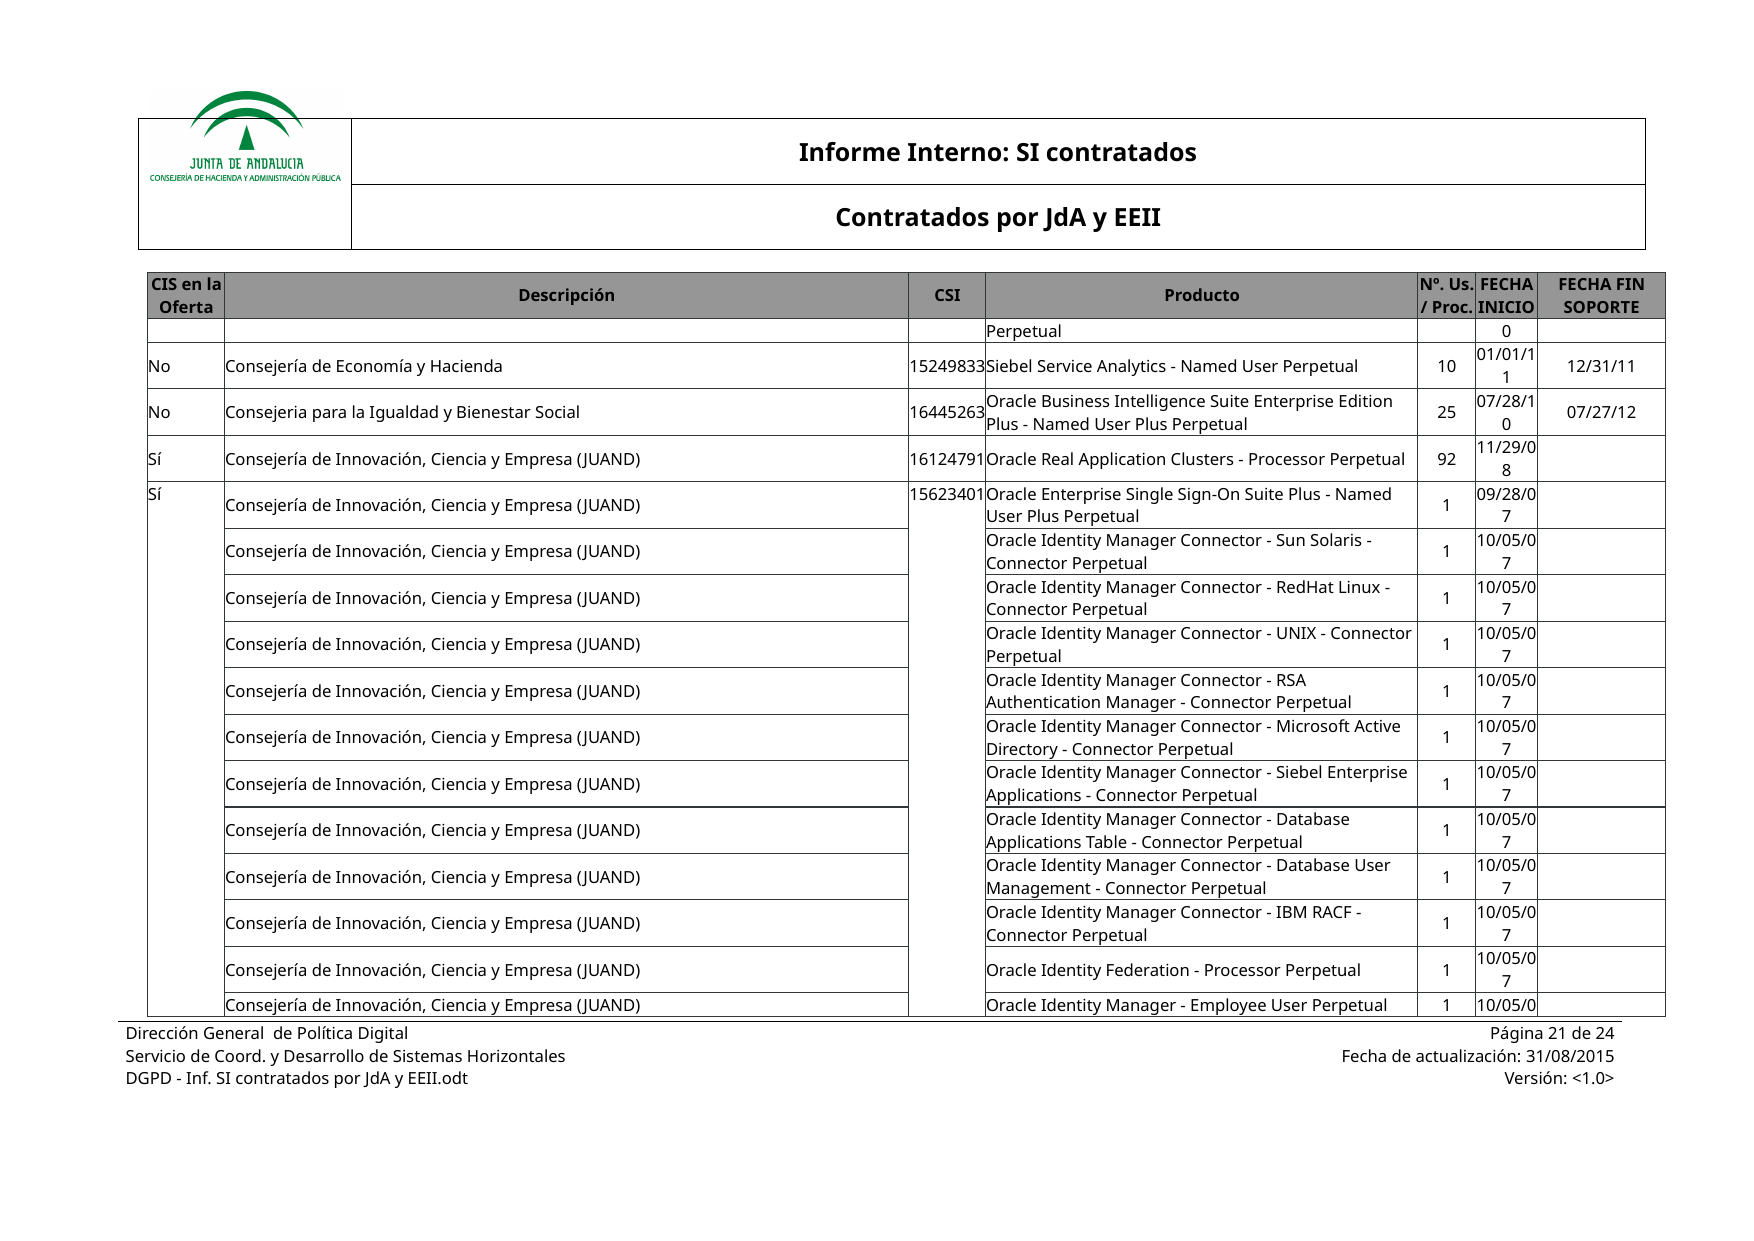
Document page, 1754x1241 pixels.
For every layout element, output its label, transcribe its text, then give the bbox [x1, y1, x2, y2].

table_cell Consejeria para la Igualdad y Bienestar Social [225, 389, 908, 435]
table_cell [1538, 436, 1665, 481]
table_cell 05/10/07 [1476, 715, 1537, 760]
table_cell [1538, 808, 1665, 853]
table_cell 1 [1418, 854, 1475, 899]
table_cell Consejería de Innovación, Ciencia y Empresa (JUAND) [225, 482, 908, 528]
table_cell Consejería de Innovación, Ciencia y Empresa (JUAND) [225, 436, 908, 481]
table_cell [148, 319, 224, 342]
table_header Nº. Us. / Proc. [1418, 273, 1475, 318]
table_cell Oracle Enterprise Single Sign-On Suite Plus - Named User Plus Perpetual [986, 482, 1417, 528]
table_cell Oracle Identity Manager Connector - UNIX - Connector Perpetual [986, 622, 1417, 667]
table_cell 1 [1418, 622, 1475, 667]
table_header FECHA INICIO [1476, 273, 1537, 318]
table_cell 1 [1418, 529, 1475, 574]
table_cell Consejería de Innovación, Ciencia y Empresa (JUAND) [225, 854, 908, 899]
table_cell [1418, 319, 1475, 342]
table_cell Consejería de Innovación, Ciencia y Empresa (JUAND) [225, 947, 908, 992]
table_cell Consejería de Innovación, Ciencia y Empresa (JUAND) [225, 622, 908, 667]
table_cell [1538, 622, 1665, 667]
table_cell Consejería de Innovación, Ciencia y Empresa (JUAND) [225, 529, 908, 574]
table_cell [1538, 715, 1665, 760]
table_cell Oracle Identity Manager Connector - Siebel Enterprise Applications - Connector Perpetual [986, 761, 1417, 806]
table_cell Oracle Identity Manager Connector - Sun Solaris - Connector Perpetual [986, 529, 1417, 574]
table_cell 05/10/07 [1476, 900, 1537, 946]
table_cell [1538, 947, 1665, 992]
table_cell 16849846 [909, 319, 985, 342]
table_cell 92 [1418, 436, 1475, 481]
table_header Descripción [225, 273, 908, 318]
table_cell 05/10/07 [1476, 808, 1537, 853]
table_cell Sí [148, 436, 224, 481]
table_cell Oracle Identity Manager Connector - Database Applications Table - Connector Perpetual [986, 808, 1417, 853]
picture [149, 119, 342, 182]
table_cell Siebel Service Analytics - Named User Perpetual [986, 343, 1417, 388]
table_cell Oracle Identity Manager - Employee User Perpetual [986, 993, 1417, 1016]
table_cell 31/12/11 [1538, 343, 1665, 388]
table_cell 10 [1418, 343, 1475, 388]
table_cell [1538, 668, 1665, 713]
table_cell No [148, 389, 224, 435]
table_cell 1 [1418, 668, 1475, 713]
table_cell 05/10/07 [1476, 761, 1537, 806]
table_cell 15249833 [909, 343, 985, 388]
table_cell No [148, 343, 224, 388]
table_cell 1 [1418, 715, 1475, 760]
table_cell 1 [1418, 900, 1475, 946]
table_cell [1538, 900, 1665, 946]
table_cell Consejería de Economía y Hacienda [225, 343, 908, 388]
table_cell 30/04/10 [1476, 319, 1537, 342]
table_cell [1538, 529, 1665, 574]
table_cell Consejería de Innovación, Ciencia y Empresa (JUAND) [225, 575, 908, 621]
table_header CSI [909, 273, 985, 318]
table_cell Oracle Identity Manager Connector - IBM RACF - Connector Perpetual [986, 900, 1417, 946]
table_cell [1538, 993, 1665, 1016]
table_cell Oracle Business Intelligence Suite Enterprise Edition Plus - Named User Plus Perpetual [986, 389, 1417, 435]
table_cell Consejería de Innovación, Ciencia y Empresa (JUAND) [225, 808, 908, 853]
table_cell Oracle Database Enterprise Edition - Processor Perpetual [986, 319, 1417, 342]
table_cell Oracle Identity Manager Connector - RSA Authentication Manager - Connector Perpetual [986, 668, 1417, 713]
table_cell 1 [1418, 993, 1475, 1016]
table_cell 28/09/07 [1476, 482, 1537, 528]
table_cell 1 [1418, 808, 1475, 853]
table_cell 1 [1418, 947, 1475, 992]
picture [149, 89, 342, 118]
table_cell [225, 319, 908, 342]
table_cell [1538, 854, 1665, 899]
table_cell 1 [1418, 761, 1475, 806]
table_cell [1538, 482, 1665, 528]
table_cell [1538, 761, 1665, 806]
table_cell 16445263 [909, 389, 985, 435]
table_cell 29/11/08 [1476, 436, 1537, 481]
table_header FECHA FIN SOPORTE [1538, 273, 1665, 318]
table_cell 05/10/07 [1476, 668, 1537, 713]
table_cell 16124791 [909, 436, 985, 481]
table_cell 05/10/07 [1476, 854, 1537, 899]
table_cell Consejería de Innovación, Ciencia y Empresa (JUAND) [225, 761, 908, 806]
table_cell 1 [1418, 482, 1475, 528]
table_cell Oracle Identity Federation - Processor Perpetual [986, 947, 1417, 992]
table_cell 27/07/12 [1538, 389, 1665, 435]
table_cell 05/10/07 [1476, 947, 1537, 992]
table_header Producto [986, 273, 1417, 318]
table_cell Consejería de Innovación, Ciencia y Empresa (JUAND) [225, 668, 908, 713]
table_cell Consejería de Innovación, Ciencia y Empresa (JUAND) [225, 715, 908, 760]
table_cell 01/01/11 [1476, 343, 1537, 388]
table_cell 25 [1418, 389, 1475, 435]
table_cell Oracle Identity Manager Connector - Database User Management - Connector Perpetual [986, 854, 1417, 899]
table_cell 28/07/10 [1476, 389, 1537, 435]
table_cell Consejería de Innovación, Ciencia y Empresa (JUAND) [225, 993, 908, 1016]
table_cell Oracle Identity Manager Connector - Microsoft Active Directory - Connector Perpetual [986, 715, 1417, 760]
table_cell 05/10/07 [1476, 622, 1537, 667]
table_cell Oracle Real Application Clusters - Processor Perpetual [986, 436, 1417, 481]
table_cell Consejería de Innovación, Ciencia y Empresa (JUAND) [225, 900, 908, 946]
table_cell [1538, 575, 1665, 621]
table_cell Oracle Identity Manager Connector - RedHat Linux - Connector Perpetual [986, 575, 1417, 621]
table_header CIS en la Oferta [148, 273, 224, 318]
table_cell 05/10/07 [1476, 529, 1537, 574]
table_cell 15623401 [909, 482, 985, 1016]
table_cell 1 [1418, 575, 1475, 621]
table_cell 05/10/07 [1476, 993, 1537, 1016]
table_cell Sí [148, 482, 224, 1016]
table_cell 05/10/07 [1476, 575, 1537, 621]
table_cell [1538, 319, 1665, 342]
